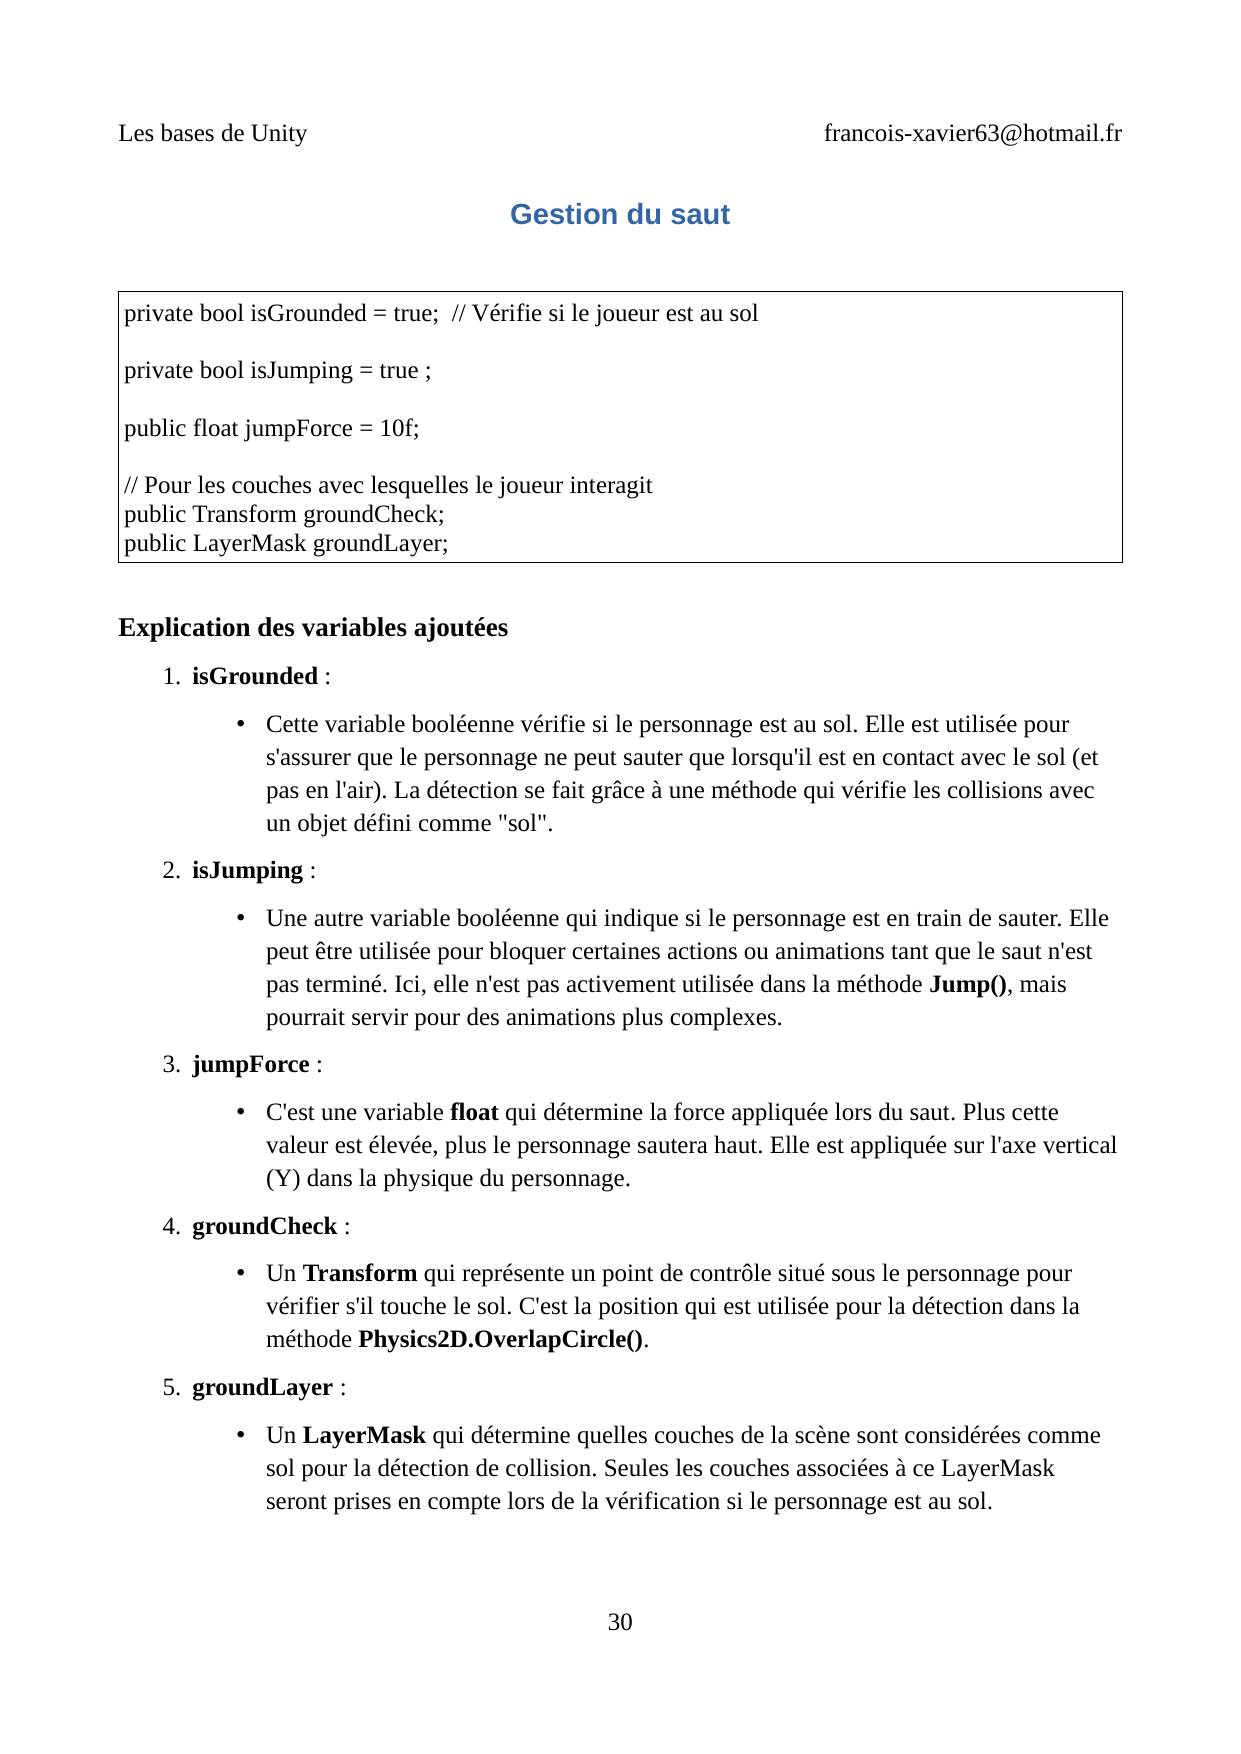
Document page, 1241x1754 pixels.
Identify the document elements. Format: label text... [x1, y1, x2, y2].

table_header private bool isGrounded = true; // Vérifie si le joueur est au sol private bool isJumping = true ; public float jumpForce = 10f; // Pour les couches avec lesquelles le joueur interagit public Transform groundCheck; public LayerMask groundLayer; [119, 292, 1122, 562]
list Un LayerMask qui détermine quelles couches de la scène sont considérées comme sol pour la détection de collision. Seules les couches associées à ce LayerMask seront prises en compte lors de la vérification si le personnage est au sol. [236, 1420, 1122, 1514]
text Explication des variables ajoutées [118, 611, 1122, 642]
list isGrounded : [162, 661, 1122, 690]
list Un Transform qui représente un point de contrôle situé sous le personnage pour vérifier s'il touche le sol. C'est la position qui est utilisée pour la détection dans la méthode Physics2D.OverlapCircle(). [236, 1258, 1122, 1353]
list Une autre variable booléenne qui indique si le personnage est en train de sauter. Elle peut être utilisée pour bloquer certaines actions ou animations tant que le saut n'est pas terminé. Ici, elle n'est pas activement utilisée dans la méthode Jump(), mais pourrait servir pour des animations plus complexes. [236, 903, 1122, 1031]
list C'est une variable float qui détermine la force appliquée lors du saut. Plus cette valeur est élevée, plus le personnage sautera haut. Elle est appliquée sur l'axe vertical (Y) dans la physique du personnage. [236, 1097, 1122, 1192]
list jumpForce : [162, 1049, 1122, 1078]
list groundCheck : [162, 1211, 1122, 1239]
subtitle Gestion du saut [118, 197, 1122, 231]
list Cette variable booléenne vérifie si le personnage est au sol. Elle est utilisée pour s'assurer que le personnage ne peut sauter que lorsqu'il est en contact avec le sol (et pas en l'air). La détection se fait grâce à une méthode qui vérifie les collisions avec un objet défini comme "sol". [236, 709, 1122, 836]
list isJumping : [162, 855, 1122, 884]
list groundLayer : [162, 1372, 1122, 1401]
